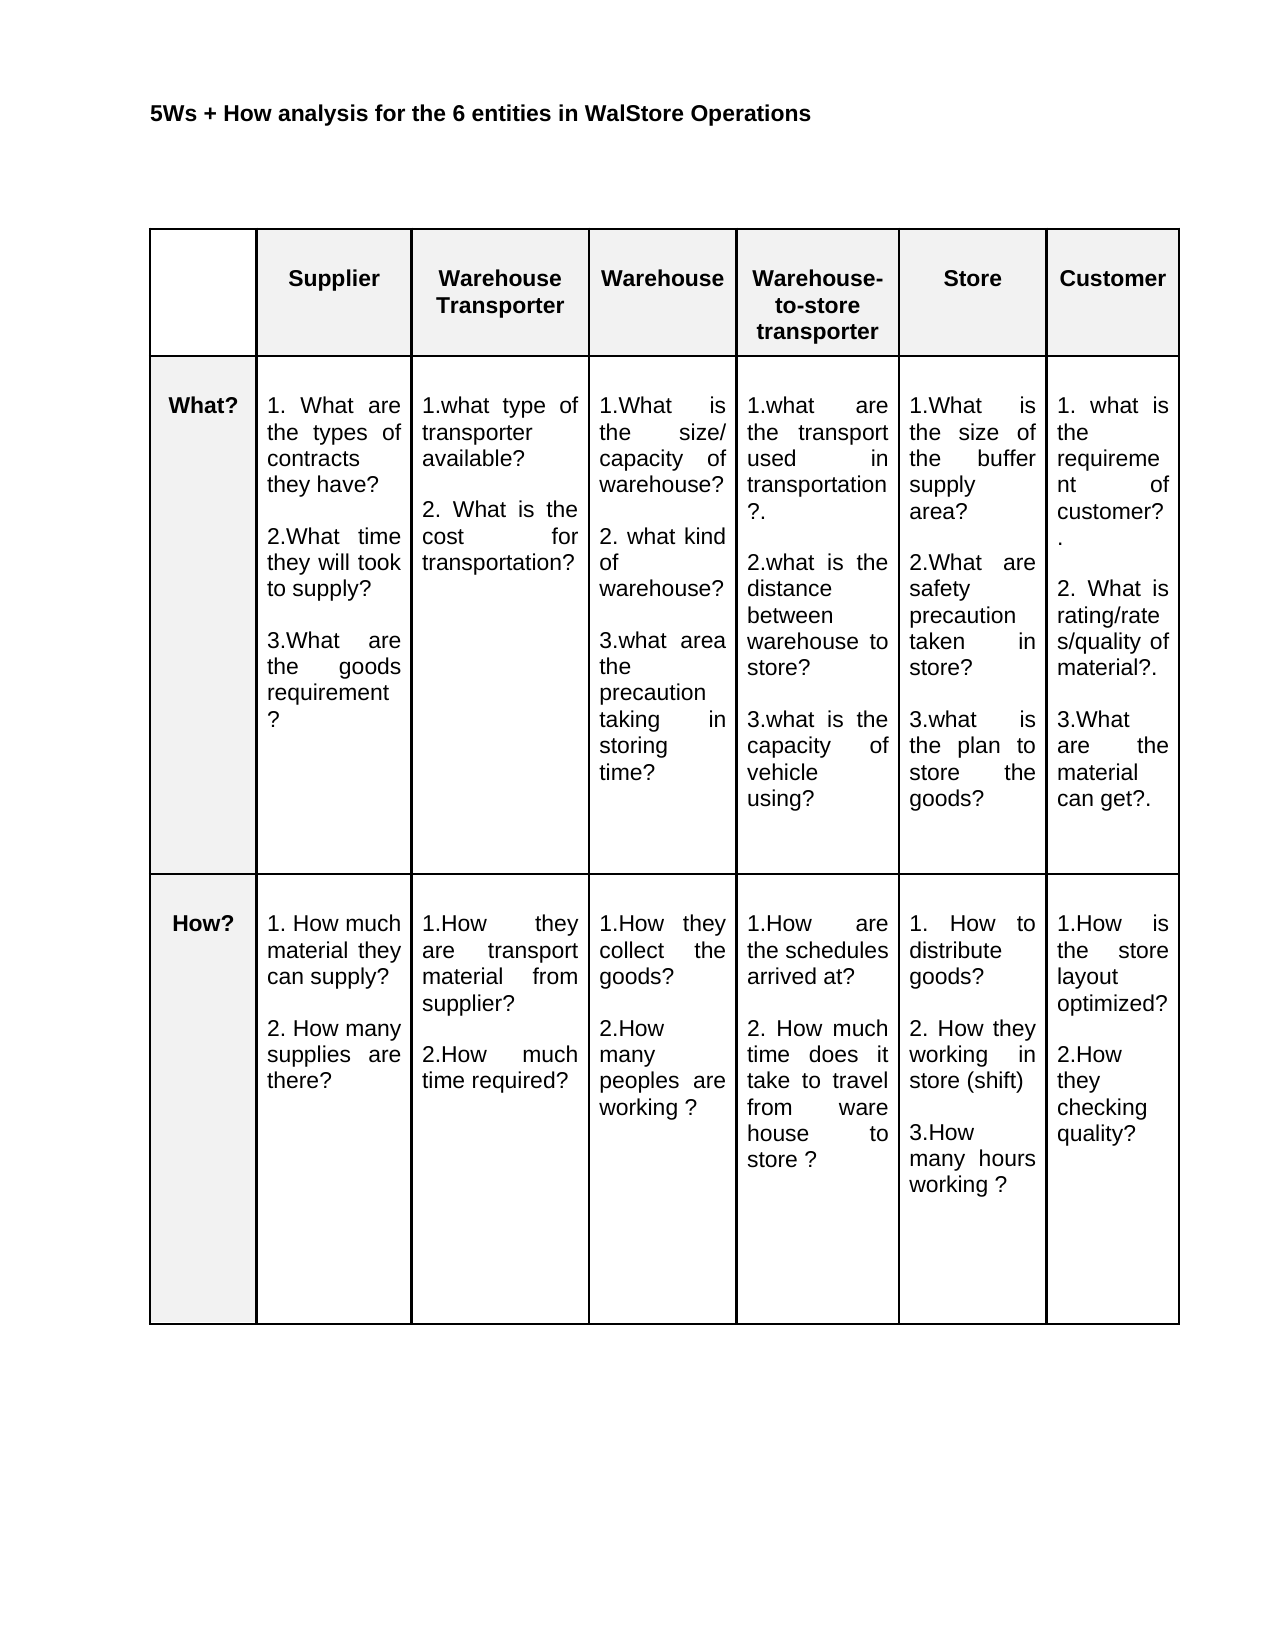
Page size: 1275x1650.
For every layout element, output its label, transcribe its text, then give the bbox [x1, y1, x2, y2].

table_cell 1.How are the schedules arrived at? 2. How much time does it take to travel from ware house to store ? [738, 875, 898, 1322]
table_header Warehouse [590, 230, 735, 355]
table_cell 1.What is the size of the buffer supply area? 2.What are safety precaution taken in store? 3.what is the plan to store the goods? [900, 357, 1045, 873]
table_header Supplier [258, 230, 410, 355]
table_cell 1. What are the types of contracts they have? 2.What time they will took to supply? 3.What are the goods requirement? [258, 357, 410, 873]
table_header Store [900, 230, 1045, 355]
table_cell 1.What is the size/ capacity of warehouse? 2. what kind of warehouse? 3.what area the precaution taking in storing time? [590, 357, 735, 873]
table_cell 1.How is the store layout optimized? 2.How they checking quality? [1048, 875, 1178, 1322]
table_header [151, 230, 255, 355]
table_cell 1.what are the transport used in transportation?. 2.what is the distance between warehouse to store? 3.what is the capacity of vehicle using? [738, 357, 898, 873]
table_cell 1.How they collect the goods? 2.How many peoples are working ? [590, 875, 735, 1322]
table_header Warehouse Transporter [413, 230, 588, 355]
table_cell What? [151, 357, 255, 873]
table_cell How? [151, 875, 255, 1322]
table_cell 1. How much material they can supply? 2. How many supplies are there? [258, 875, 410, 1322]
table_cell 1. what is the requirement of customer?. 2. What is rating/rates/quality of material?. 3.What are the material can get?. [1048, 357, 1178, 873]
text 5Ws + How analysis for the 6 entities in WalStore Operations [150, 100, 1125, 126]
table_cell 1.How they are transport material from supplier? 2.How much time required? [413, 875, 588, 1322]
table_header Customer [1048, 230, 1178, 355]
table_header Warehouse-to-store transporter [738, 230, 898, 355]
table_cell 1.what type of transporter available? 2. What is the cost for transportation? [413, 357, 588, 873]
table_cell 1. How to distribute goods? 2. How they working in store (shift) 3.How many hours working ? [900, 875, 1045, 1322]
